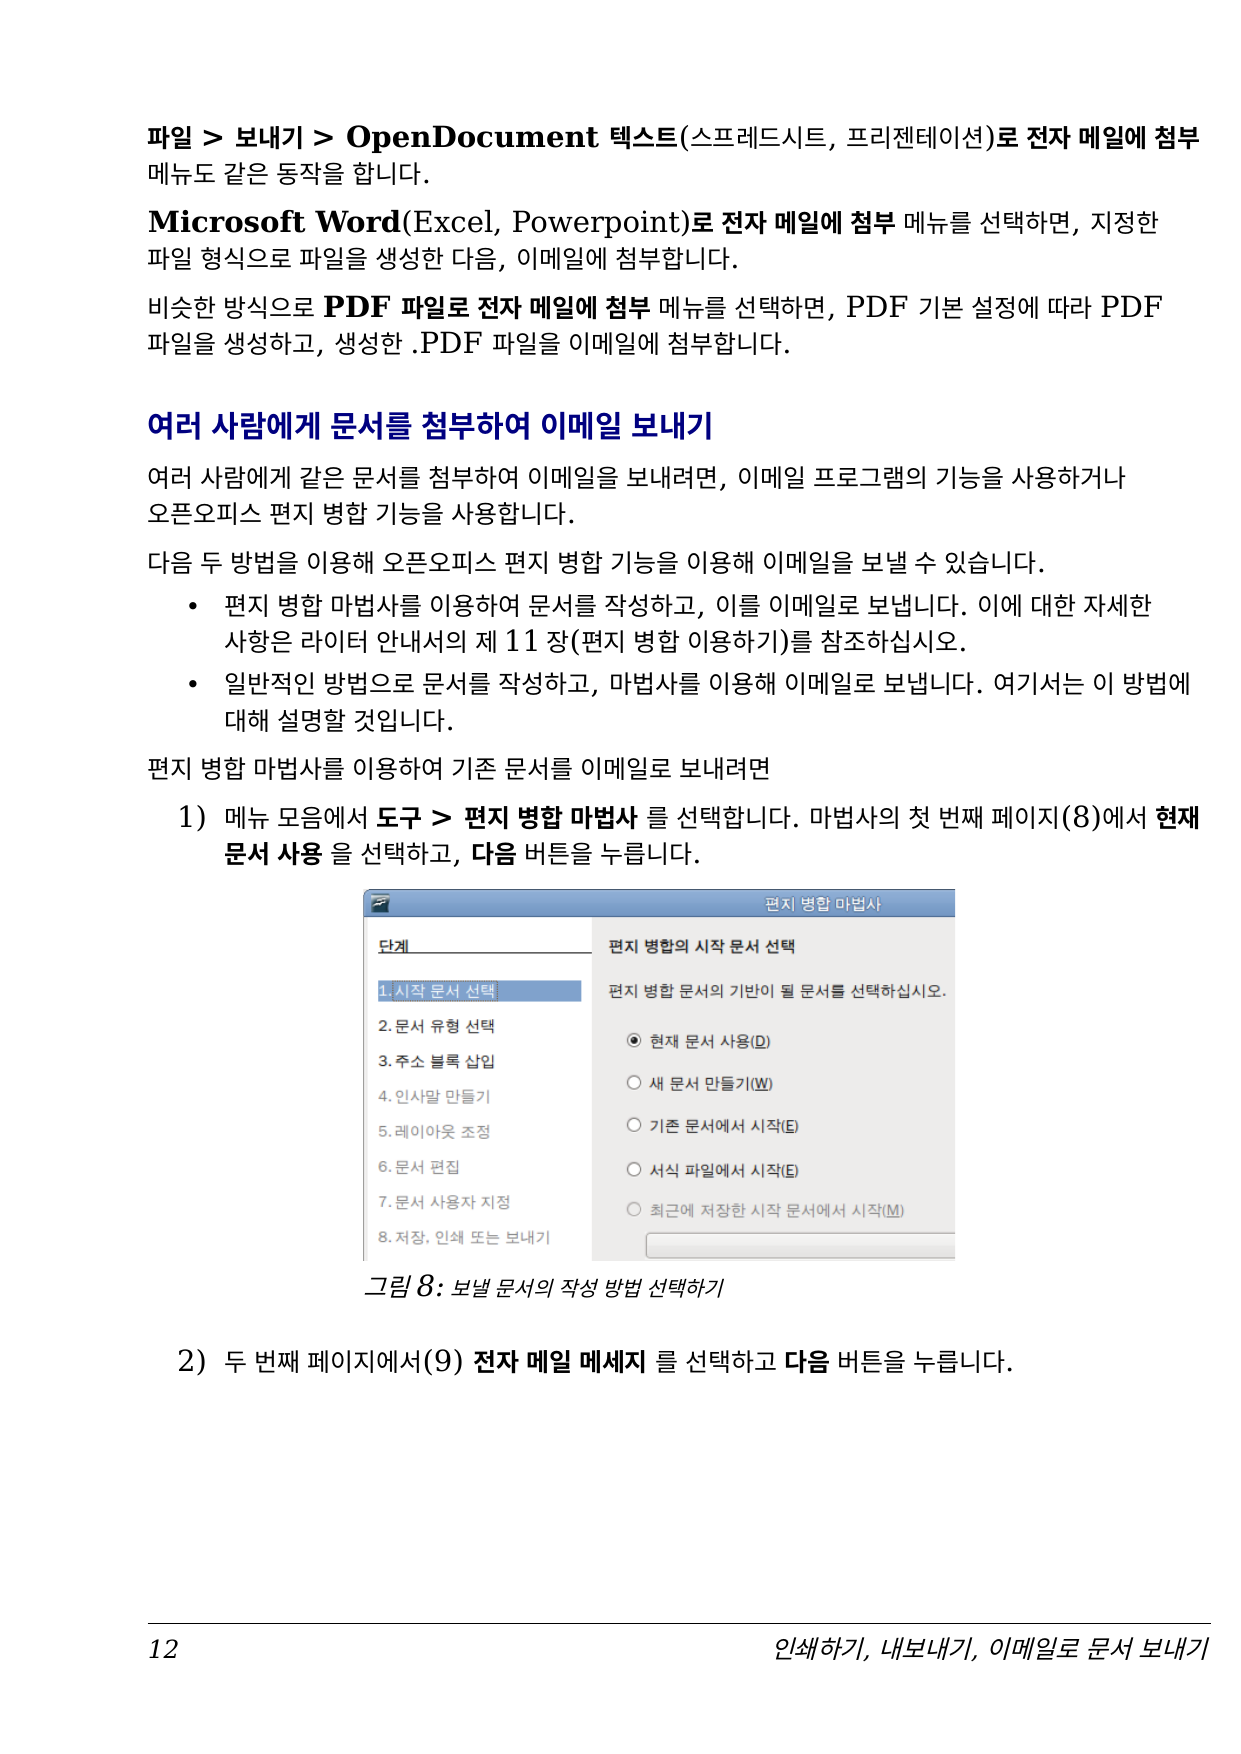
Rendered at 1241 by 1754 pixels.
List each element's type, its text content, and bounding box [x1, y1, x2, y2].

text 그림 8: 보낼 문서의 작성 방법 선택하기 [363, 1267, 995, 1304]
list 다음 두 방법을 이용해 오픈오피스 편지 병합 기능을 이용해 이메일을 보낼 수 있습니다. [148, 543, 1211, 579]
text 파일 > 보내기 > OpenDocument 텍스트(스프레드시트, 프리젠테이션)로 전자 메일에 첨부 메뉴도 같은 동작을 합니다. [148, 118, 1211, 191]
text 편지 병합 마법사를 이용하여 기존 문서를 이메일로 보내려면 [148, 749, 1211, 786]
picture [363, 889, 955, 1261]
list 메뉴 모음에서 도구 > 편지 병합 마법사 를 선택합니다. 마법사의 첫 번째 페이지(그림 8)에서 현재 문서 사용 을 선택하고, 다음 버튼을 누릅니다. [207, 798, 1211, 871]
text 여러 사람에게 같은 문서를 첨부하여 이메일을 보내려면, 이메일 프로그램의 기능을 사용하거나 오픈오피스 편지 병합 기능을 사용합니다. [148, 458, 1211, 531]
list 일반적인 방법으로 문서를 작성하고, 마법사를 이용해 이메일로 보냅니다. 여기서는 이 방법에 대해 설명할 것입니다. [185, 665, 1211, 737]
subtitle 여러 사람에게 문서를 첨부하여 이메일 보내기 [148, 402, 1211, 446]
list 두 번째 페이지에서(그림 9) 전자 메일 메세지 를 선택하고 다음 버튼을 누릅니다. [207, 1342, 1211, 1378]
list 편지 병합 마법사를 이용하여 문서를 작성하고, 이를 이메일로 보냅니다. 이에 대한 자세한 사항은 라이터 안내서의 제11장(편지 병합 이용하기)를 참조하십시오. [185, 586, 1222, 658]
text Microsoft Word(Excel, Powerpoint)로 전자 메일에 첨부 메뉴를 선택하면, 지정한 파일 형식으로 파일을 생성한 다음, 이메일에 첨부합니다. [148, 203, 1211, 276]
text 비슷한 방식으로 PDF 파일로 전자 메일에 첨부 메뉴를 선택하면, PDF 기본 설정에 따라 PDF 파일을 생성하고, 생성한 .PDF 파일을 이메일에 첨부합니다. [148, 288, 1211, 361]
